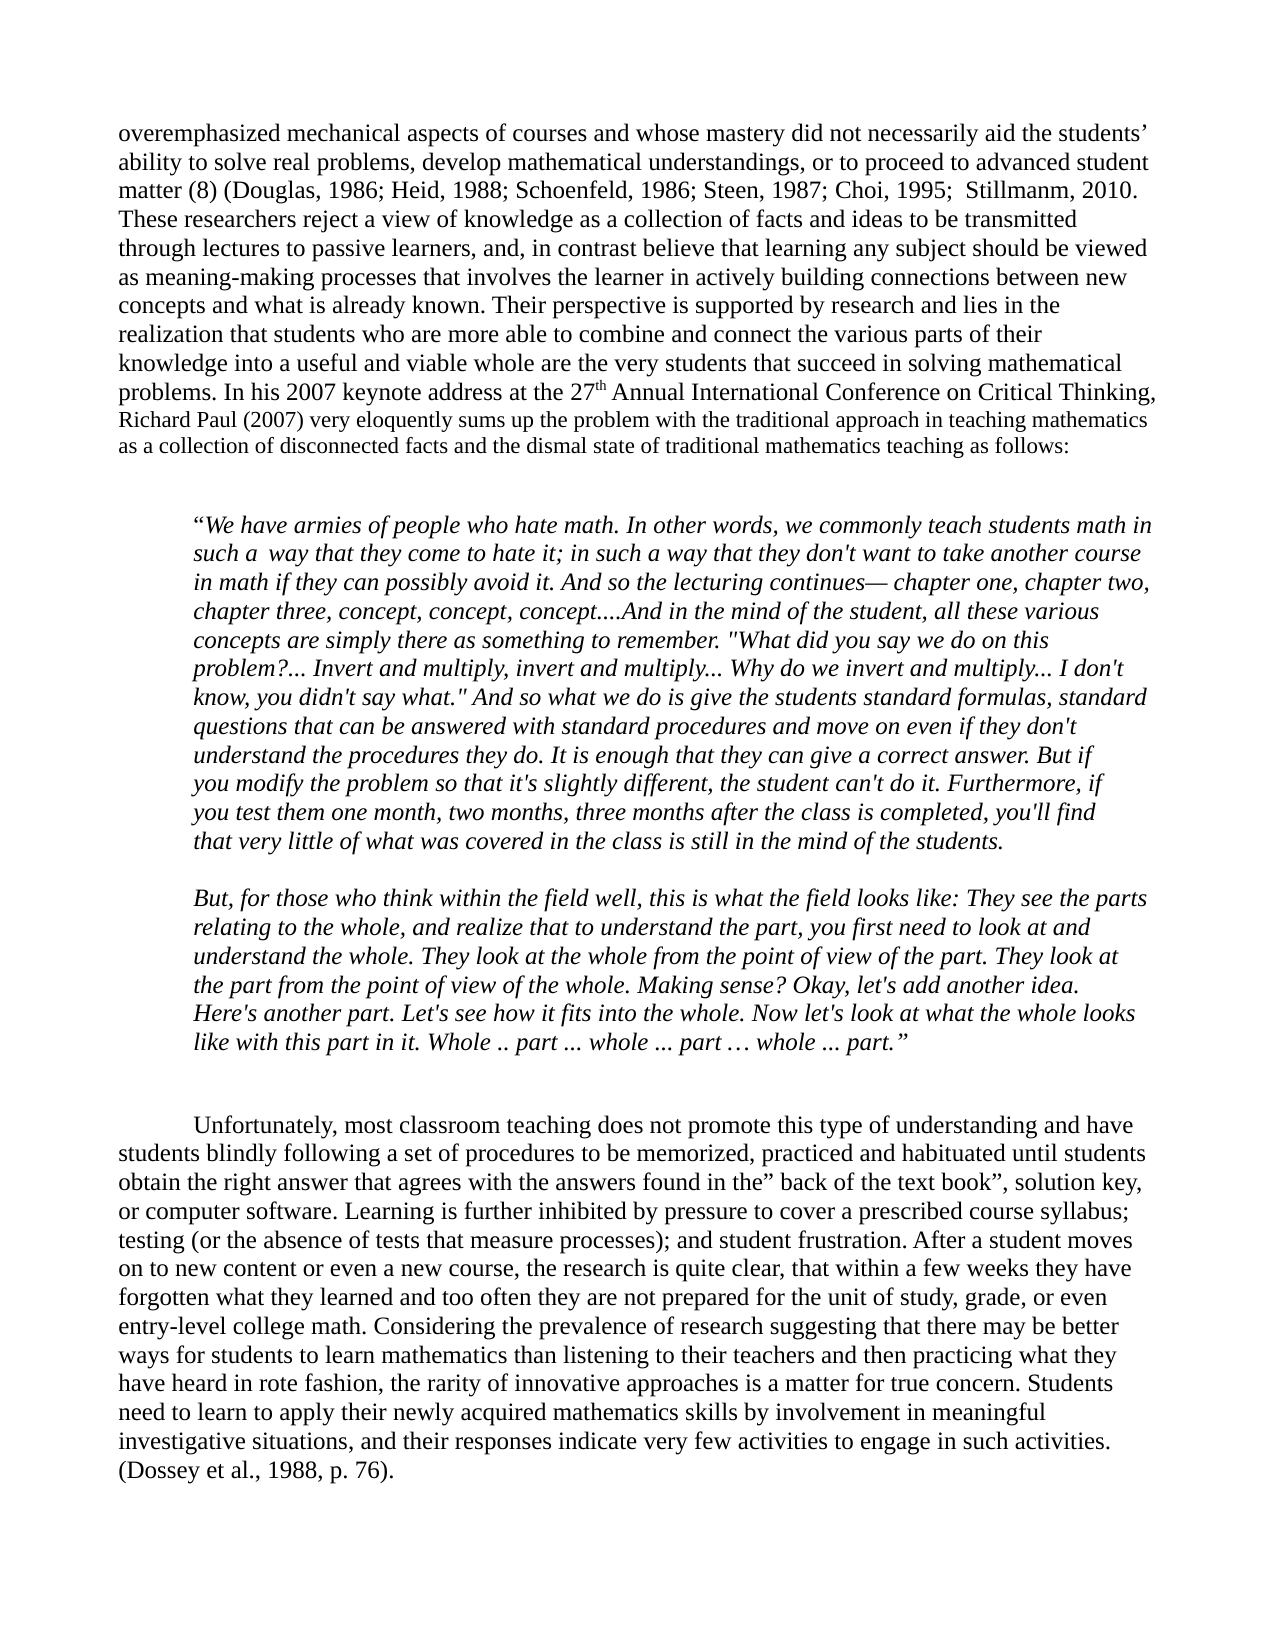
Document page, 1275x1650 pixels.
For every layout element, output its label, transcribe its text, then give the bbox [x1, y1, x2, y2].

text Unfortunately, most classroom teaching does not promote this type of understanding and have students blindly following a set of procedures to be memorized, practiced and habituated until students obtain the right answer that agrees with the answers found in the” back of the text book”, solution key, or computer software. Learning is further inhibited by pressure to cover a prescribed course syllabus; testing (or the absence of tests that measure processes); and student frustration. After a student moves on to new content or even a new course, the research is quite clear, that within a few weeks they have forgotten what they learned and too often they are not prepared for the unit of study, grade, or even entry-level college math. Considering the prevalence of research suggesting that there may be better ways for students to learn mathematics than listening to their teachers and then practicing what they have heard in rote fashion, the rarity of innovative approaches is a matter for true concern. Students need to learn to apply their newly acquired mathematics skills by involvement in meaningful investigative situations, and their responses indicate very few activities to engage in such activities. (Dossey et al., 1988, p. 76). [118, 1110, 1157, 1483]
text “We have armies of people who hate math. In other words, we commonly teach students math in such a way that they come to hate it; in such a way that they don't want to take another course in math if they can possibly avoid it. And so the lecturing continues— chapter one, chapter two, chapter three, concept, concept, concept....And in the mind of the student, all these various concepts are simply there as something to remember. "What did you say we do on this problem?... Invert and multiply, invert and multiply... Why do we invert and multiply... I don't know, you didn't say what." And so what we do is give the students standard formulas, standard questions that can be answered with standard procedures and move on even if they don't understand the procedures they do. It is enough that they can give a correct answer. But if you modify the problem so that it's slightly different, the student can't do it. Furthermore, if you test them one month, two months, three months after the class is completed, you'll find that very little of what was covered in the class is still in the mind of the students. But, for those who think within the field well, this is what the field looks like: They see the parts relating to the whole, and realize that to understand the part, you first need to look at and understand the whole. They look at the whole from the point of view of the part. They look at the part from the point of view of the whole. Making sense? Okay, let's add another idea. Here's another part. Let's see how it fits into the whole. Now let's look at what the whole looks like with this part in it. Whole .. part ... whole ... part … whole ... part.” [118, 510, 1157, 1056]
text overemphasized mechanical aspects of courses and whose mastery did not necessarily aid the students’ ability to solve real problems, develop mathematical understandings, or to proceed to advanced student matter (8) (Douglas, 1986; Heid, 1988; Schoenfeld, 1986; Steen, 1987; Choi, 1995; Stillmanm, 2010. These researchers reject a view of knowledge as a collection of facts and ideas to be transmitted through lectures to passive learners, and, in contrast believe that learning any subject should be viewed as meaning-making processes that involves the learner in actively building connections between new concepts and what is already known. Their perspective is supported by research and lies in the realization that students who are more able to combine and connect the various parts of their knowledge into a useful and viable whole are the very students that succeed in solving mathematical problems. In his 2007 keynote address at the 27th Annual International Conference on Critical Thinking, Richard Paul (2007) very eloquently sums up the problem with the traditional approach in teaching mathematics as a collection of disconnected facts and the dismal state of traditional mathematics teaching as follows: [118, 118, 1157, 458]
